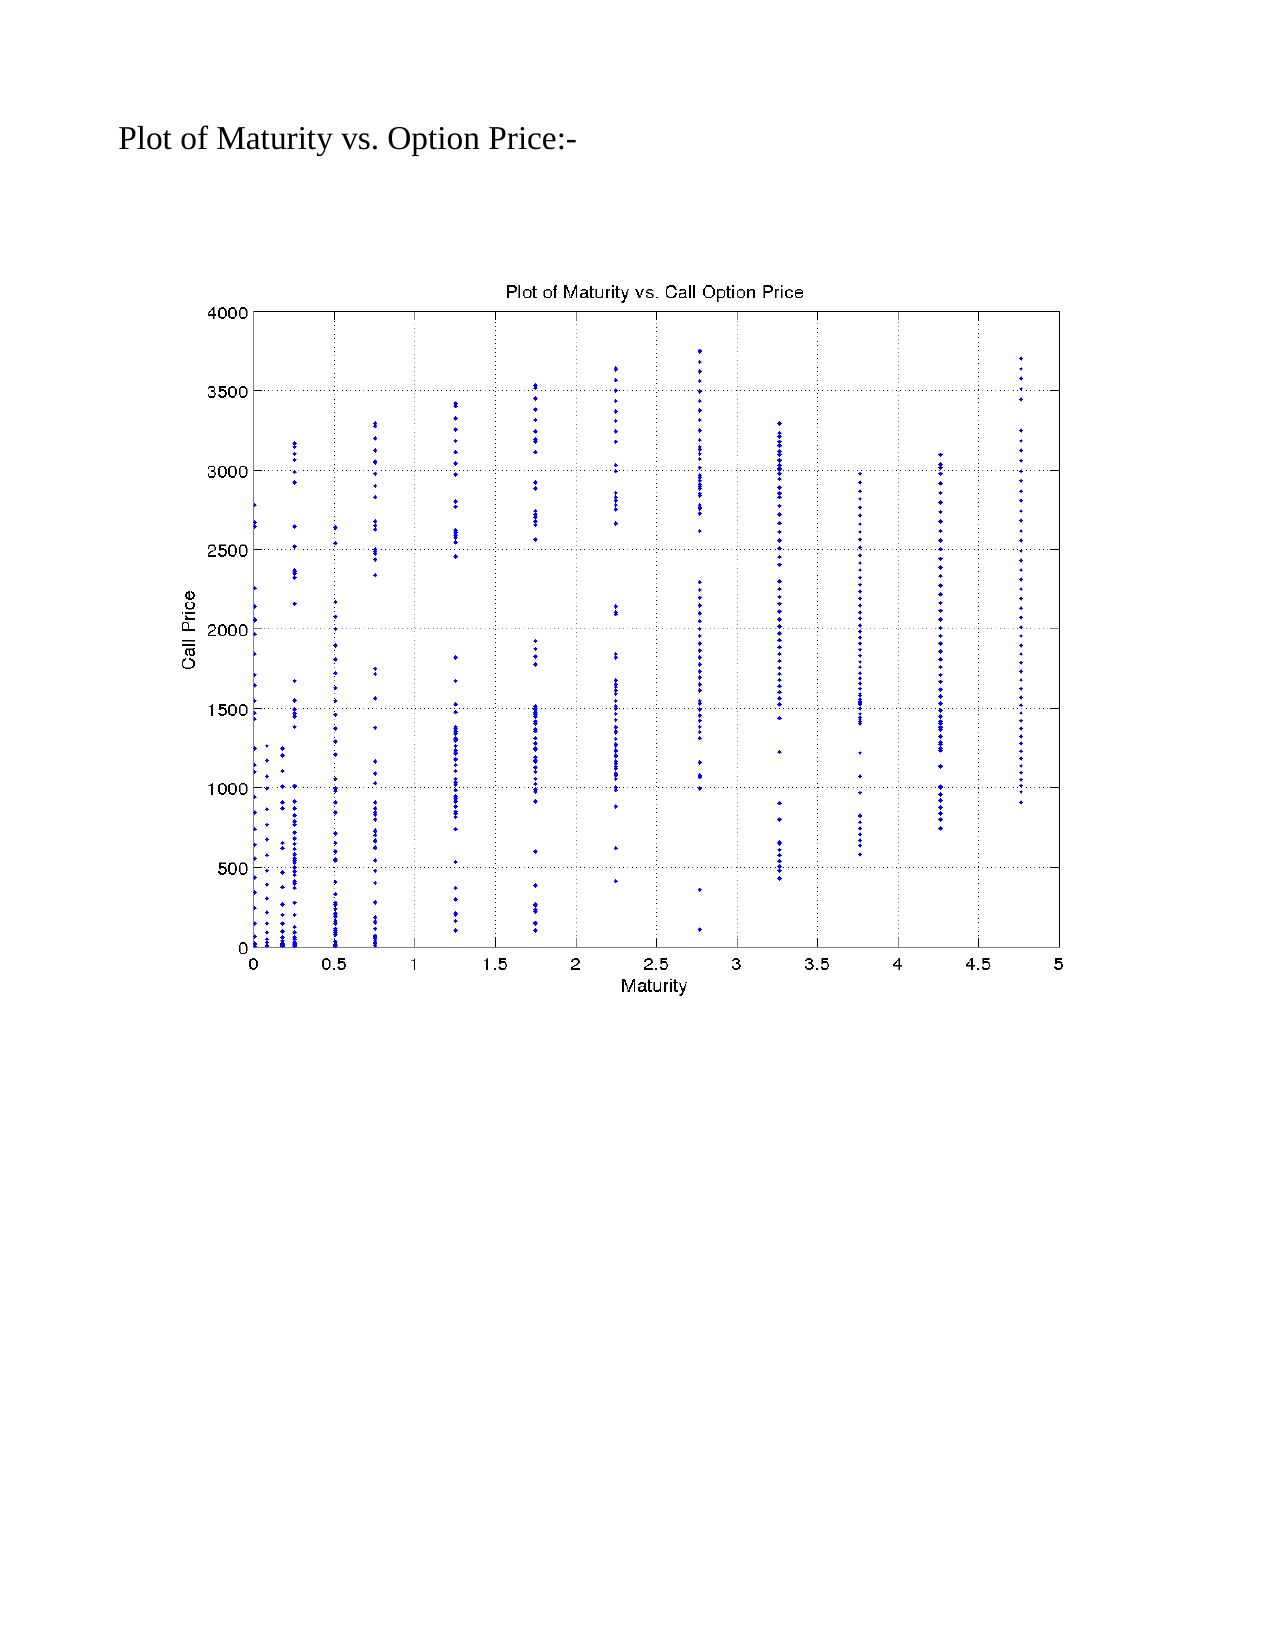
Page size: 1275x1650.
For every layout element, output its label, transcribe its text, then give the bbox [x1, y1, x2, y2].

picture [118, 252, 1157, 1032]
text Plot of Maturity vs. Option Price:- [118, 118, 1157, 156]
